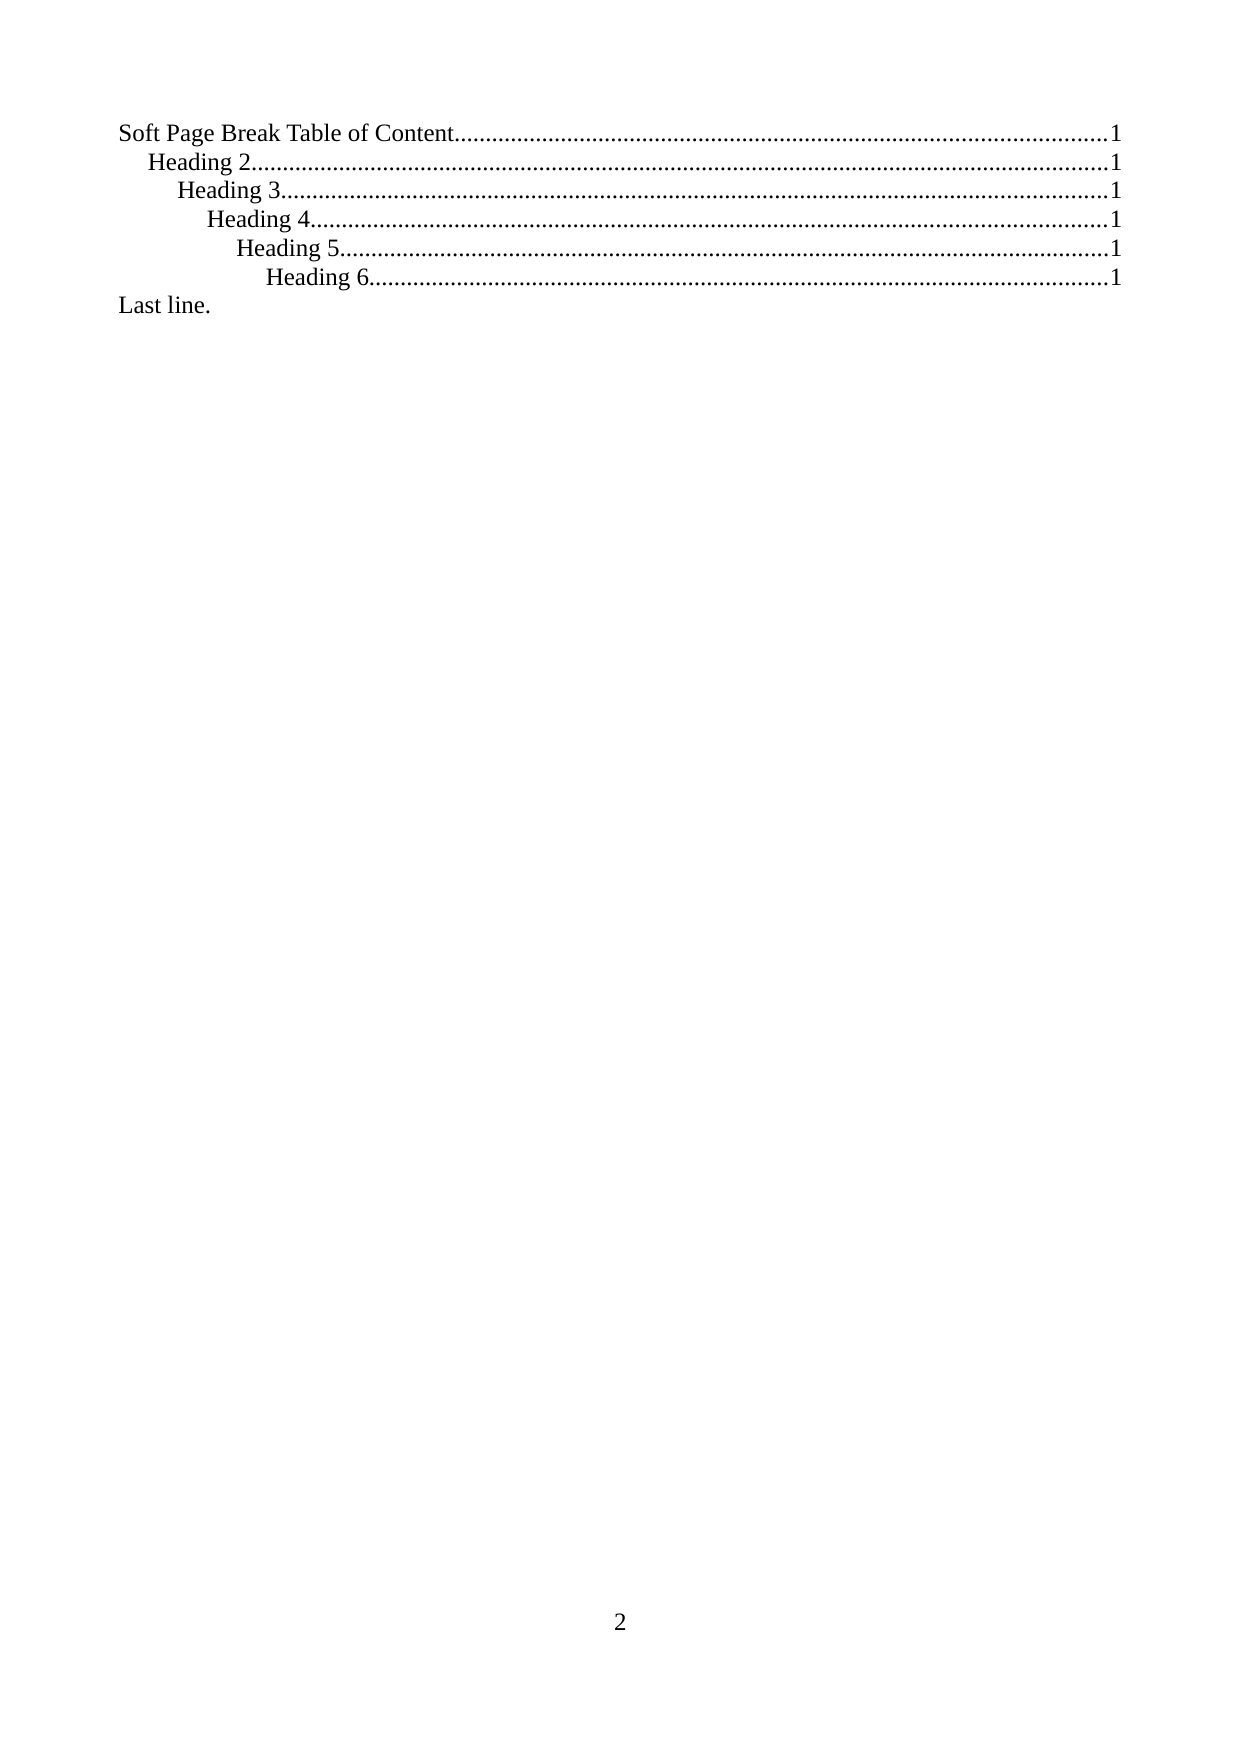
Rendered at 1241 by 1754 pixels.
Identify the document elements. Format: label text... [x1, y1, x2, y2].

text Last line. [118, 291, 1122, 319]
text Heading 6 1 [266, 262, 1122, 291]
text Heading 2 1 [148, 147, 1122, 176]
text Soft Page Break Table of Content 1 [118, 118, 1122, 147]
text Heading 5 1 [236, 233, 1122, 262]
text Heading 4 1 [207, 204, 1122, 233]
text Heading 3 1 [177, 176, 1122, 204]
